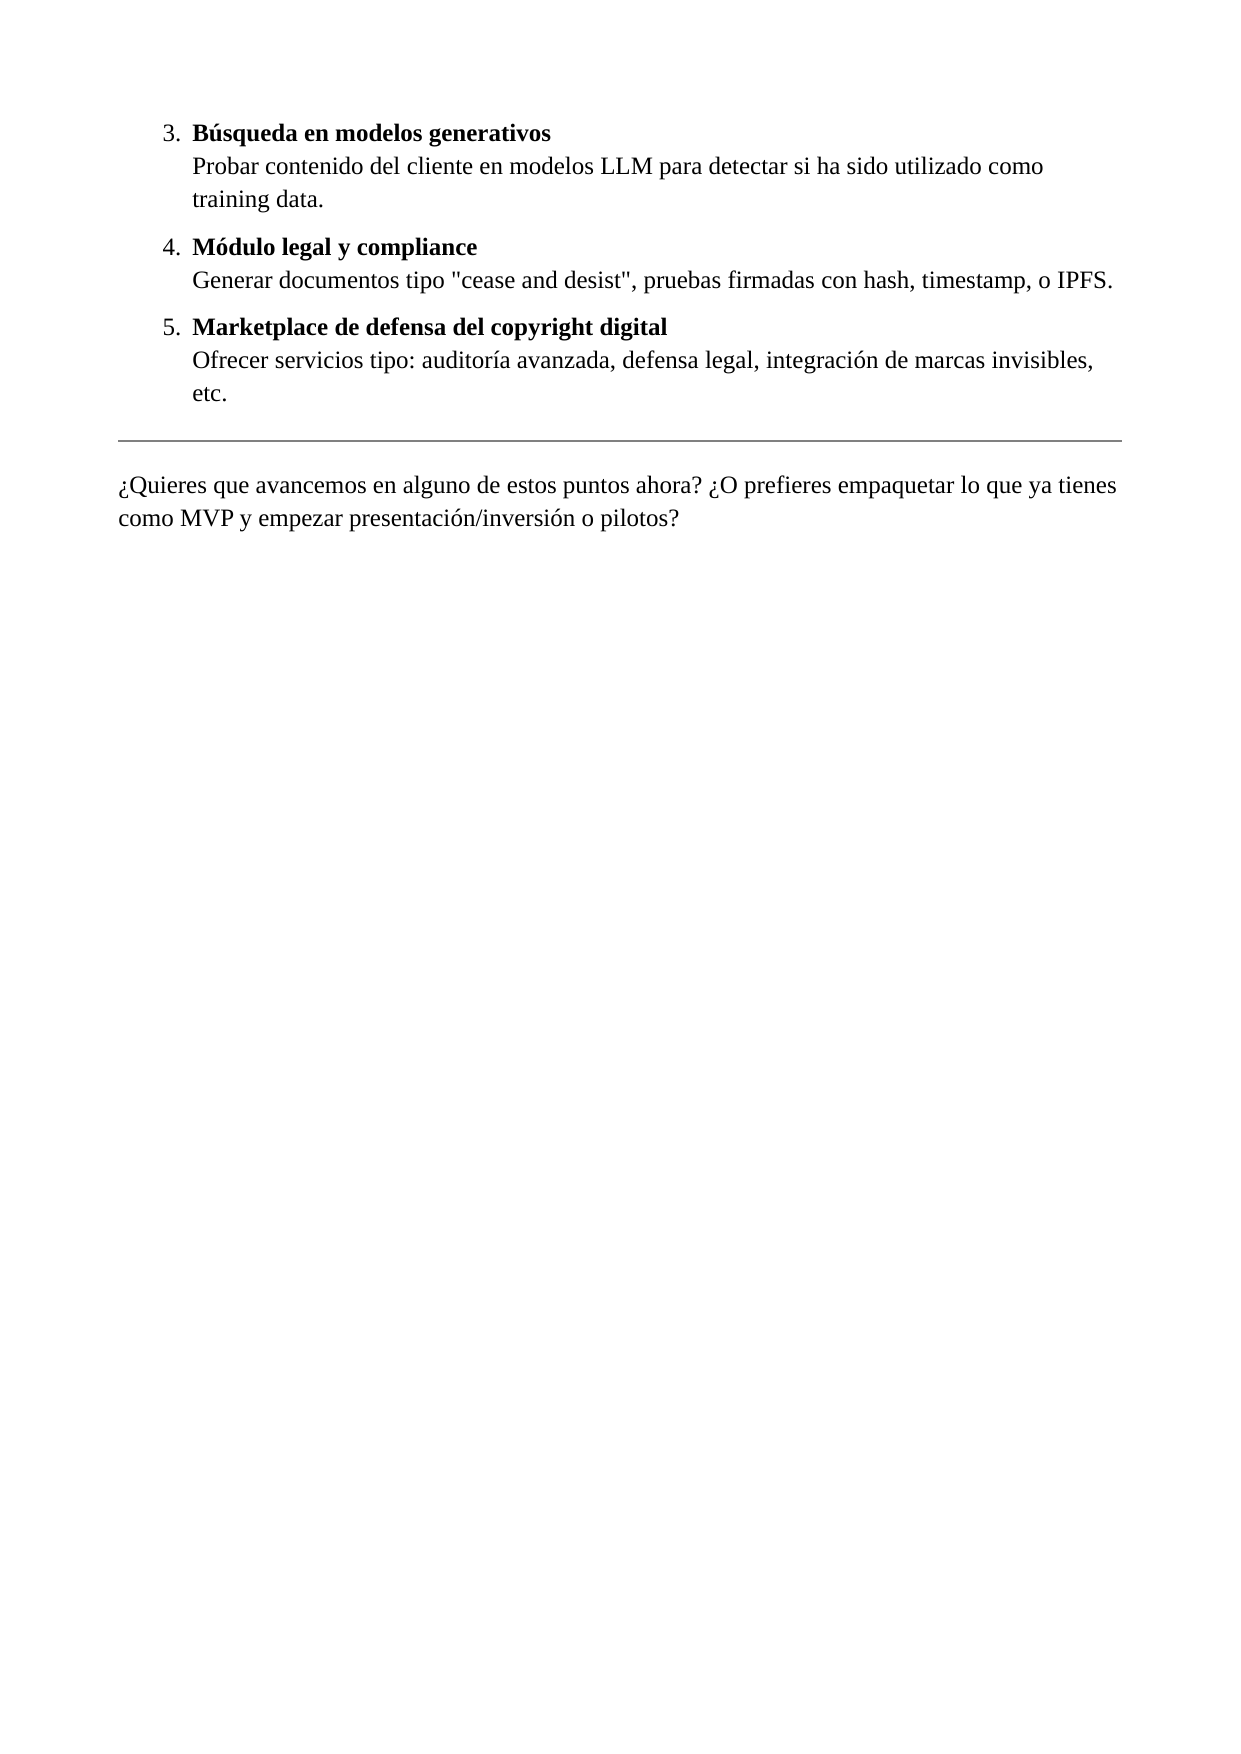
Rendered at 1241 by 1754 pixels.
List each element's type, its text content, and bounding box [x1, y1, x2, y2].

text ¿Quieres que avancemos en alguno de estos puntos ahora? ¿O prefieres empaquetar lo que ya tienes como MVP y empezar presentación/inversión o pilotos? [118, 470, 1122, 532]
list Módulo legal y compliance Generar documentos tipo "cease and desist", pruebas firmadas con hash, timestamp, o IPFS. [162, 232, 1122, 293]
list Marketplace de defensa del copyright digital Ofrecer servicios tipo: auditoría avanzada, defensa legal, integración de marcas invisibles, etc. [162, 312, 1122, 407]
list Búsqueda en modelos generativos Probar contenido del cliente en modelos LLM para detectar si ha sido utilizado como training data. [162, 118, 1122, 213]
